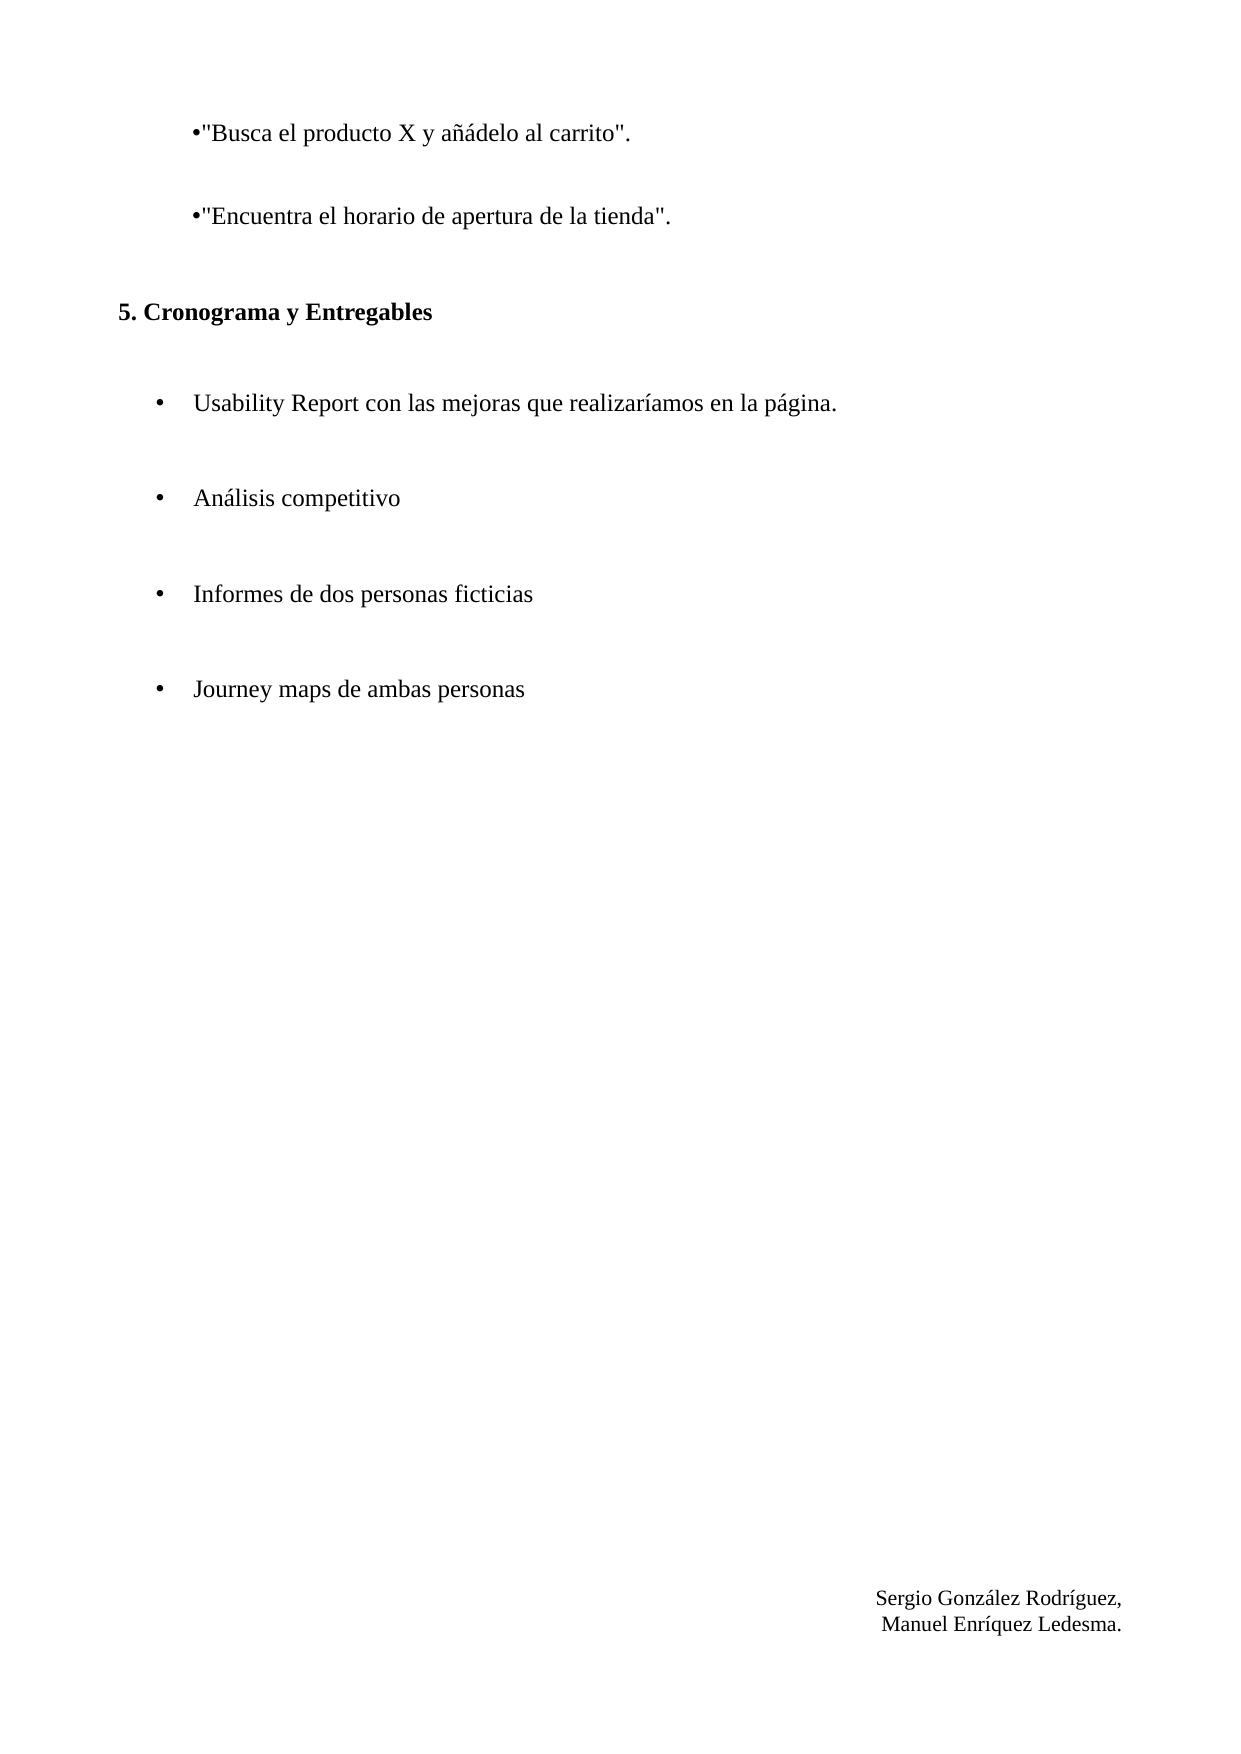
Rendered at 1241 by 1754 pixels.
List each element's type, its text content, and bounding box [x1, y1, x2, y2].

list Informes de dos personas ficticias [156, 579, 1122, 608]
list "Encuentra el horario de apertura de la tienda". [118, 201, 1122, 230]
list Análisis competitivo [156, 483, 1122, 512]
list Usability Report con las mejoras que realizaríamos en la página. [156, 388, 1122, 417]
subtitle 5. Cronograma y Entregables [118, 297, 1122, 325]
list "Busca el producto X y añádelo al carrito". [118, 118, 1122, 147]
list Journey maps de ambas personas [156, 674, 1122, 703]
